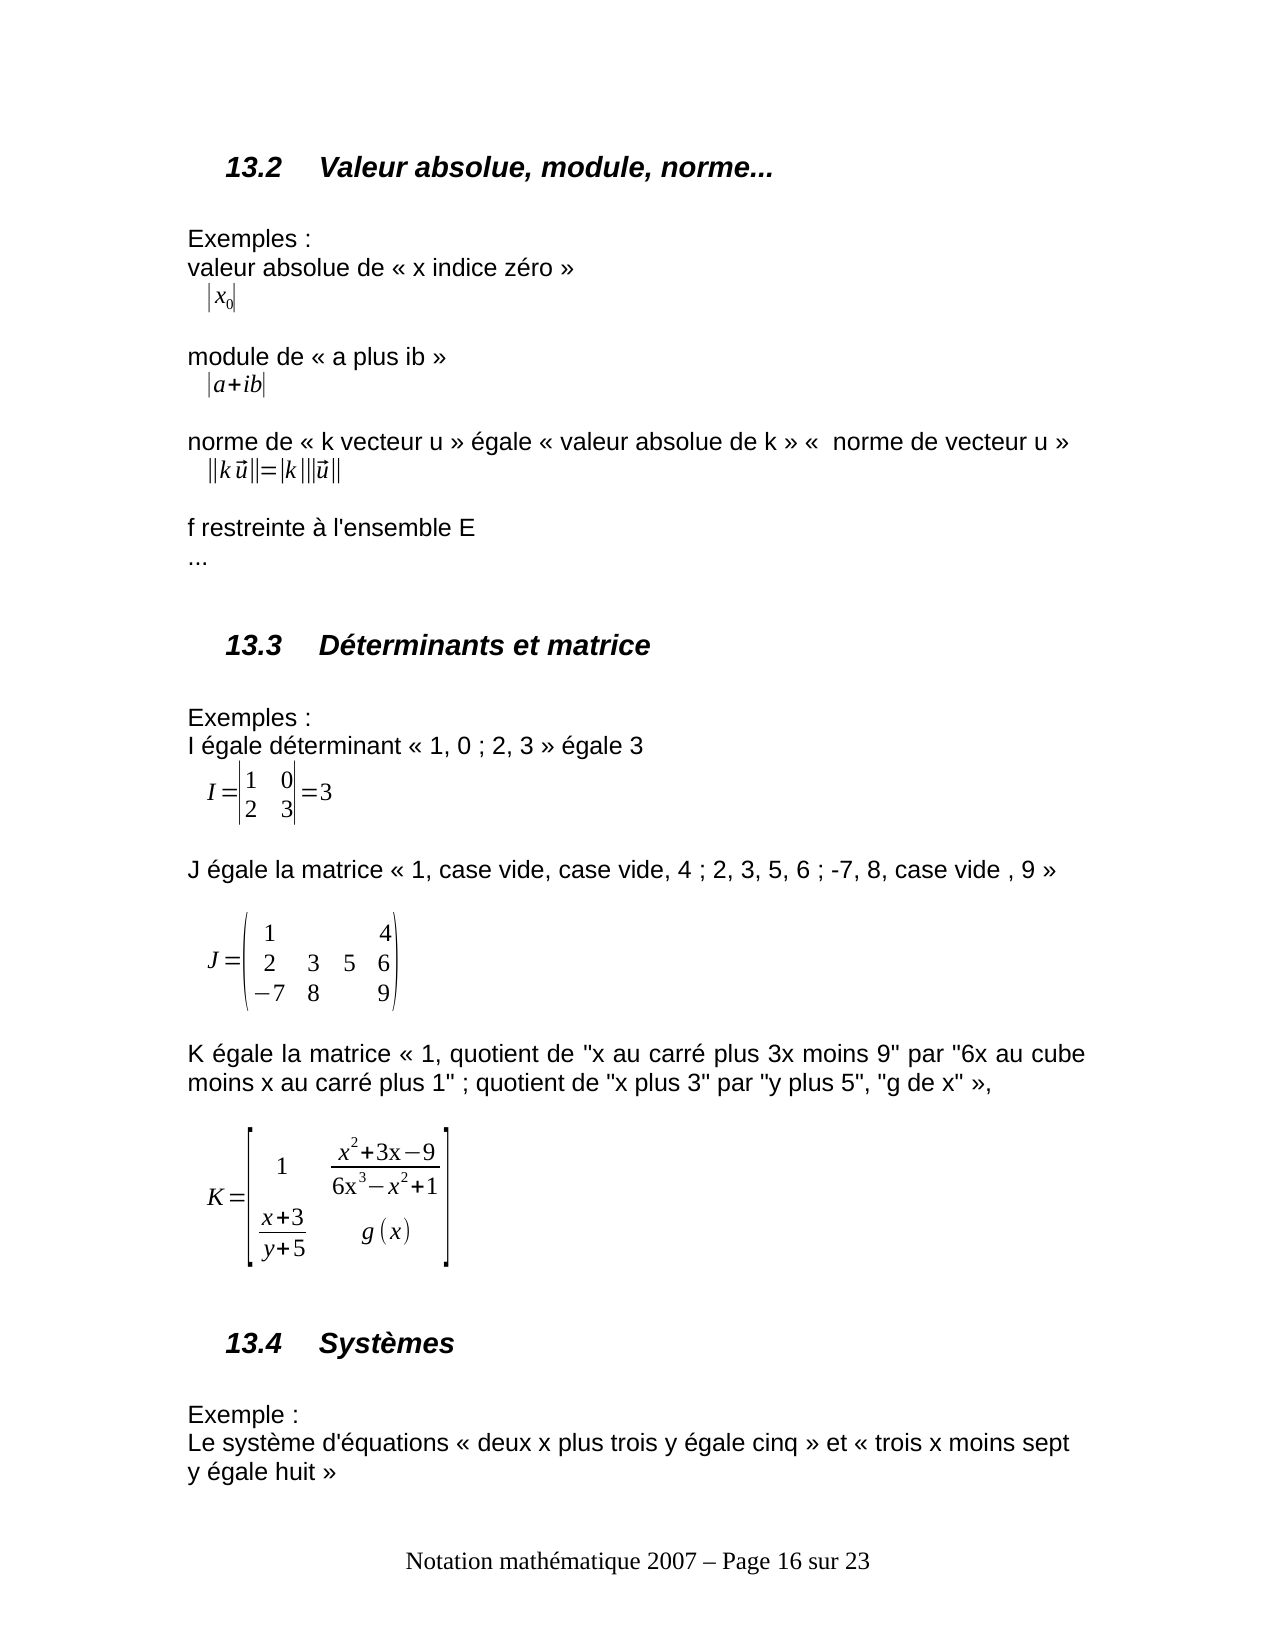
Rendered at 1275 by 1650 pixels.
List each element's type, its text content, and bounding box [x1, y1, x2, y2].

text Le système d'équations « deux x plus trois y égale cinq » et « trois x moins sept y égale huit » [187, 1428, 1087, 1486]
text Exemples : [187, 702, 1087, 731]
text Exemples : [187, 224, 1087, 253]
text module de « a plus ib » [187, 342, 1087, 371]
subtitle Déterminants et matrice [217, 628, 1087, 662]
text Exemple : [187, 1400, 1087, 1428]
text valeur absolue de « x indice zéro » [187, 253, 1087, 282]
text J égale la matrice « 1, case vide, case vide, 4 ; 2, 3, 5, 6 ; -7, 8, case vide , 9 » [187, 854, 1087, 883]
subtitle Systèmes [217, 1326, 1087, 1359]
text f restreinte à l'ensemble E [187, 513, 1087, 542]
text K égale la matrice « 1, quotient de "x au carré plus 3x moins 9" par "6x au cube moins x au carré plus 1" ; quotient de "x plus 3" par "y plus 5", "g de x" », [187, 1039, 1087, 1097]
text norme de « k vecteur u » égale « valeur absolue de k » « norme de vecteur u » [187, 427, 1087, 456]
text ... [187, 542, 1087, 571]
subtitle Valeur absolue, module, norme... [217, 150, 1087, 183]
text I égale déterminant « 1, 0 ; 2, 3 » égale 3 [187, 731, 1087, 760]
